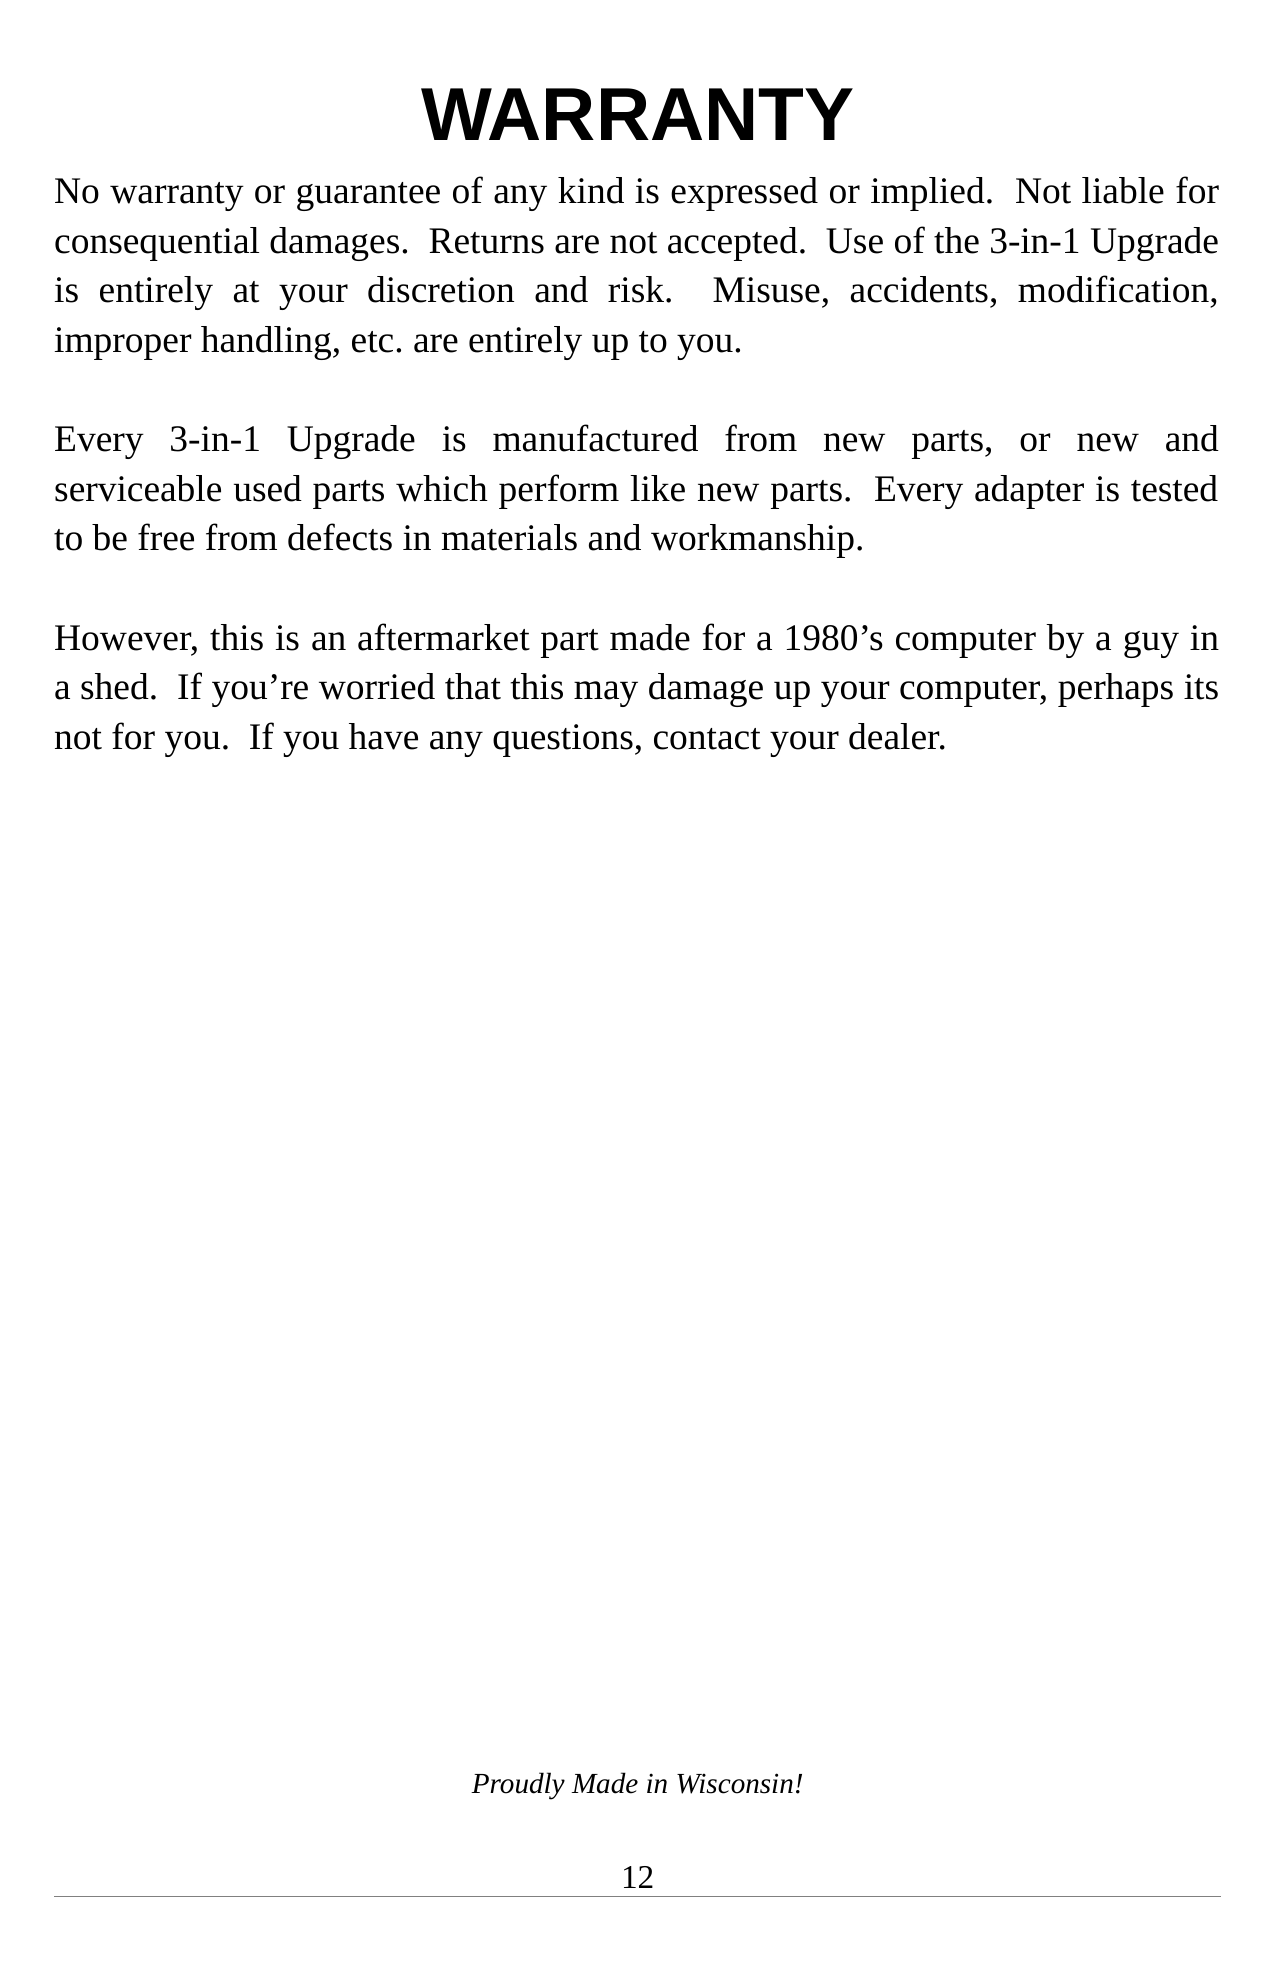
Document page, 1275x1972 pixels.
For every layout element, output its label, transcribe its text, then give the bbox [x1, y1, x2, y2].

text However, this is an aftermarket part made for a 1980’s computer by a guy in a shed. If you’re worried that this may damage up your computer, perhaps its not for you. If you have any questions, contact your dealer. [54, 615, 1221, 757]
text No warranty or guarantee of any kind is expressed or implied. Not liable for consequential damages. Returns are not accepted. Use of the 3-in-1 Upgrade is entirely at your discretion and risk. Misuse, accidents, modification, improper handling, etc. are entirely up to you. [54, 169, 1221, 361]
text Every 3-in-1 Upgrade is manufactured from new parts, or new and serviceable used parts which perform like new parts. Every adapter is tested to be free from defects in materials and workmanship. [54, 417, 1221, 559]
text Proudly Made in Wisconsin! [54, 1766, 1221, 1799]
subtitle WARRANTY [54, 70, 1221, 156]
